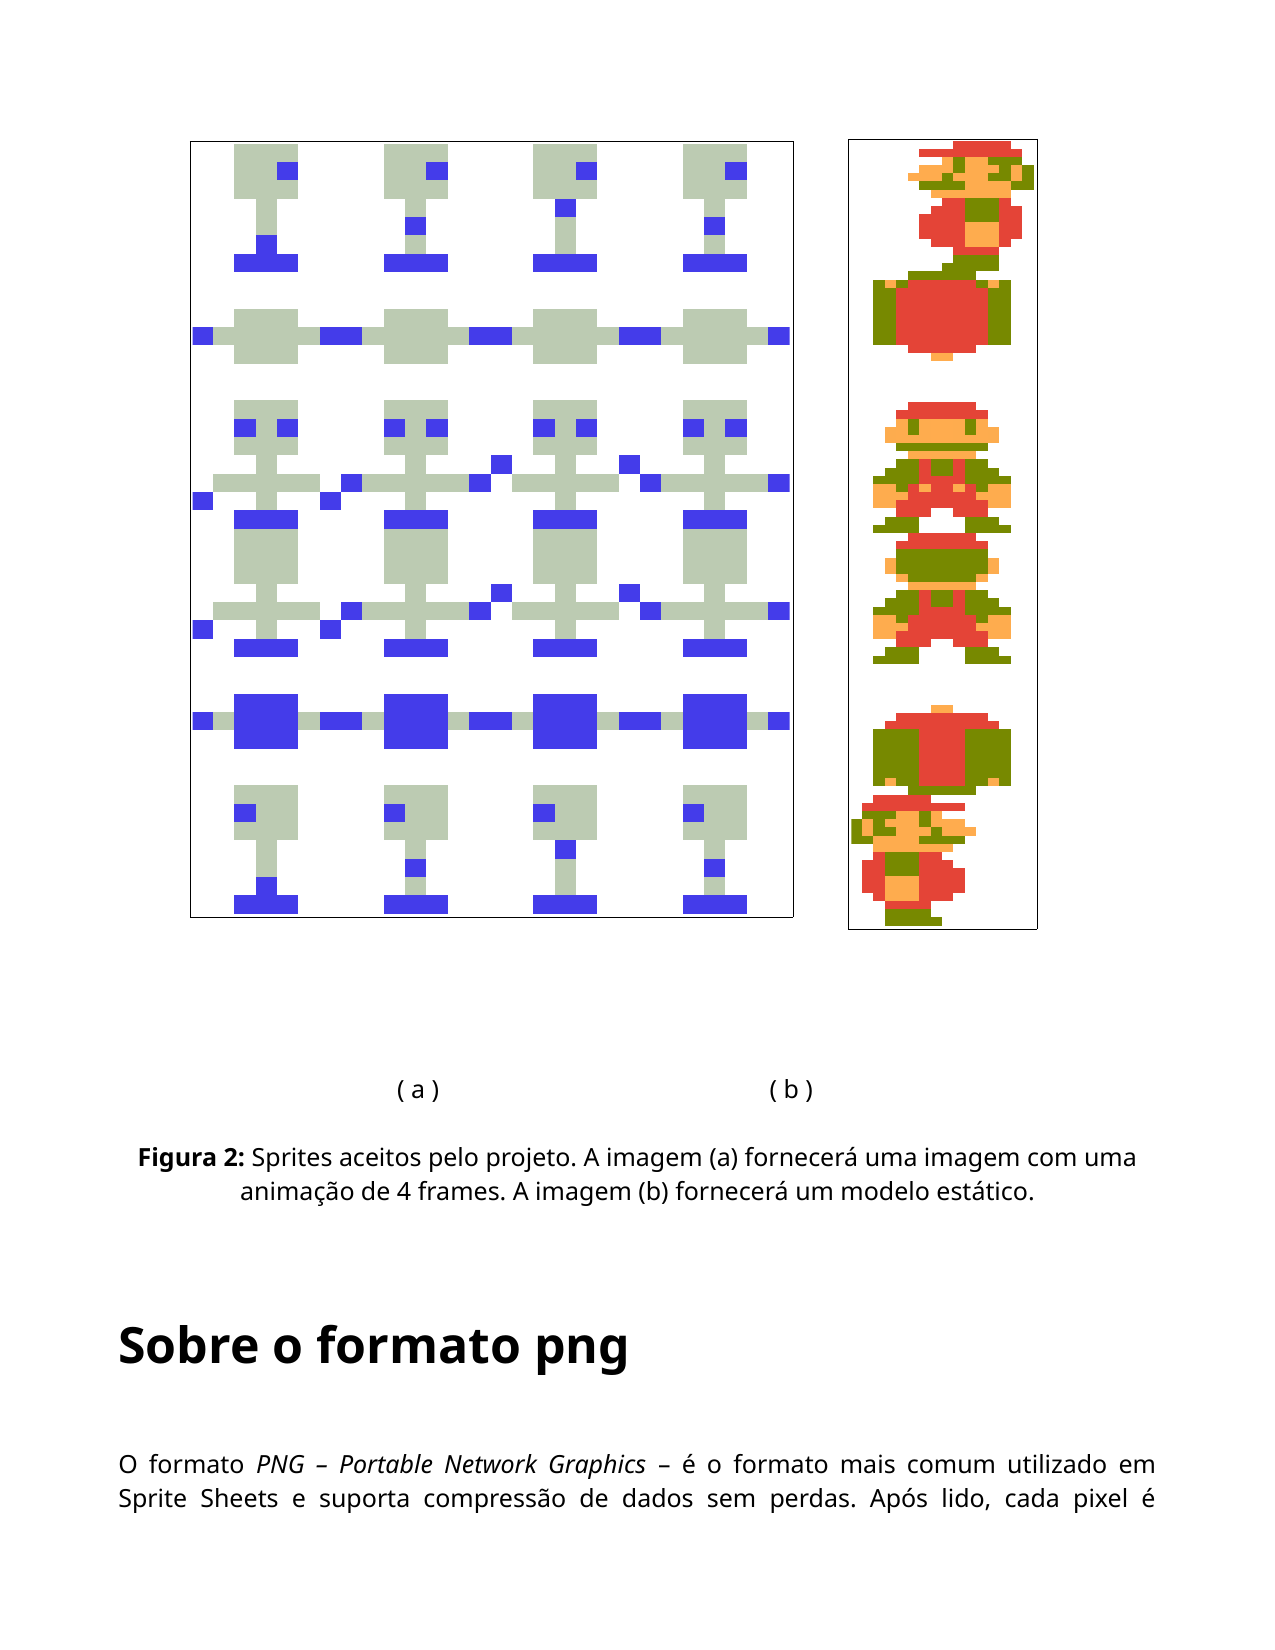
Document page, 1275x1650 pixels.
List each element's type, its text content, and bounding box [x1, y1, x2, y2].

text Sobre o formato png [118, 1310, 1157, 1378]
text O formato PNG – Portable Network Graphics – é o formato mais comum utilizado em Sprite Sheets e suporta compressão de dados sem perdas. Após lido, cada pixel é [118, 1447, 1157, 1515]
text ( a ) ( b ) [118, 1072, 1157, 1106]
picture [192, 144, 790, 914]
text Figura 2: Sprites aceitos pelo projeto. A imagem (a) fornecerá uma imagem com uma animação de 4 frames. A imagem (b) fornecerá um modelo estático. [118, 1140, 1157, 1208]
picture [851, 141, 1034, 926]
